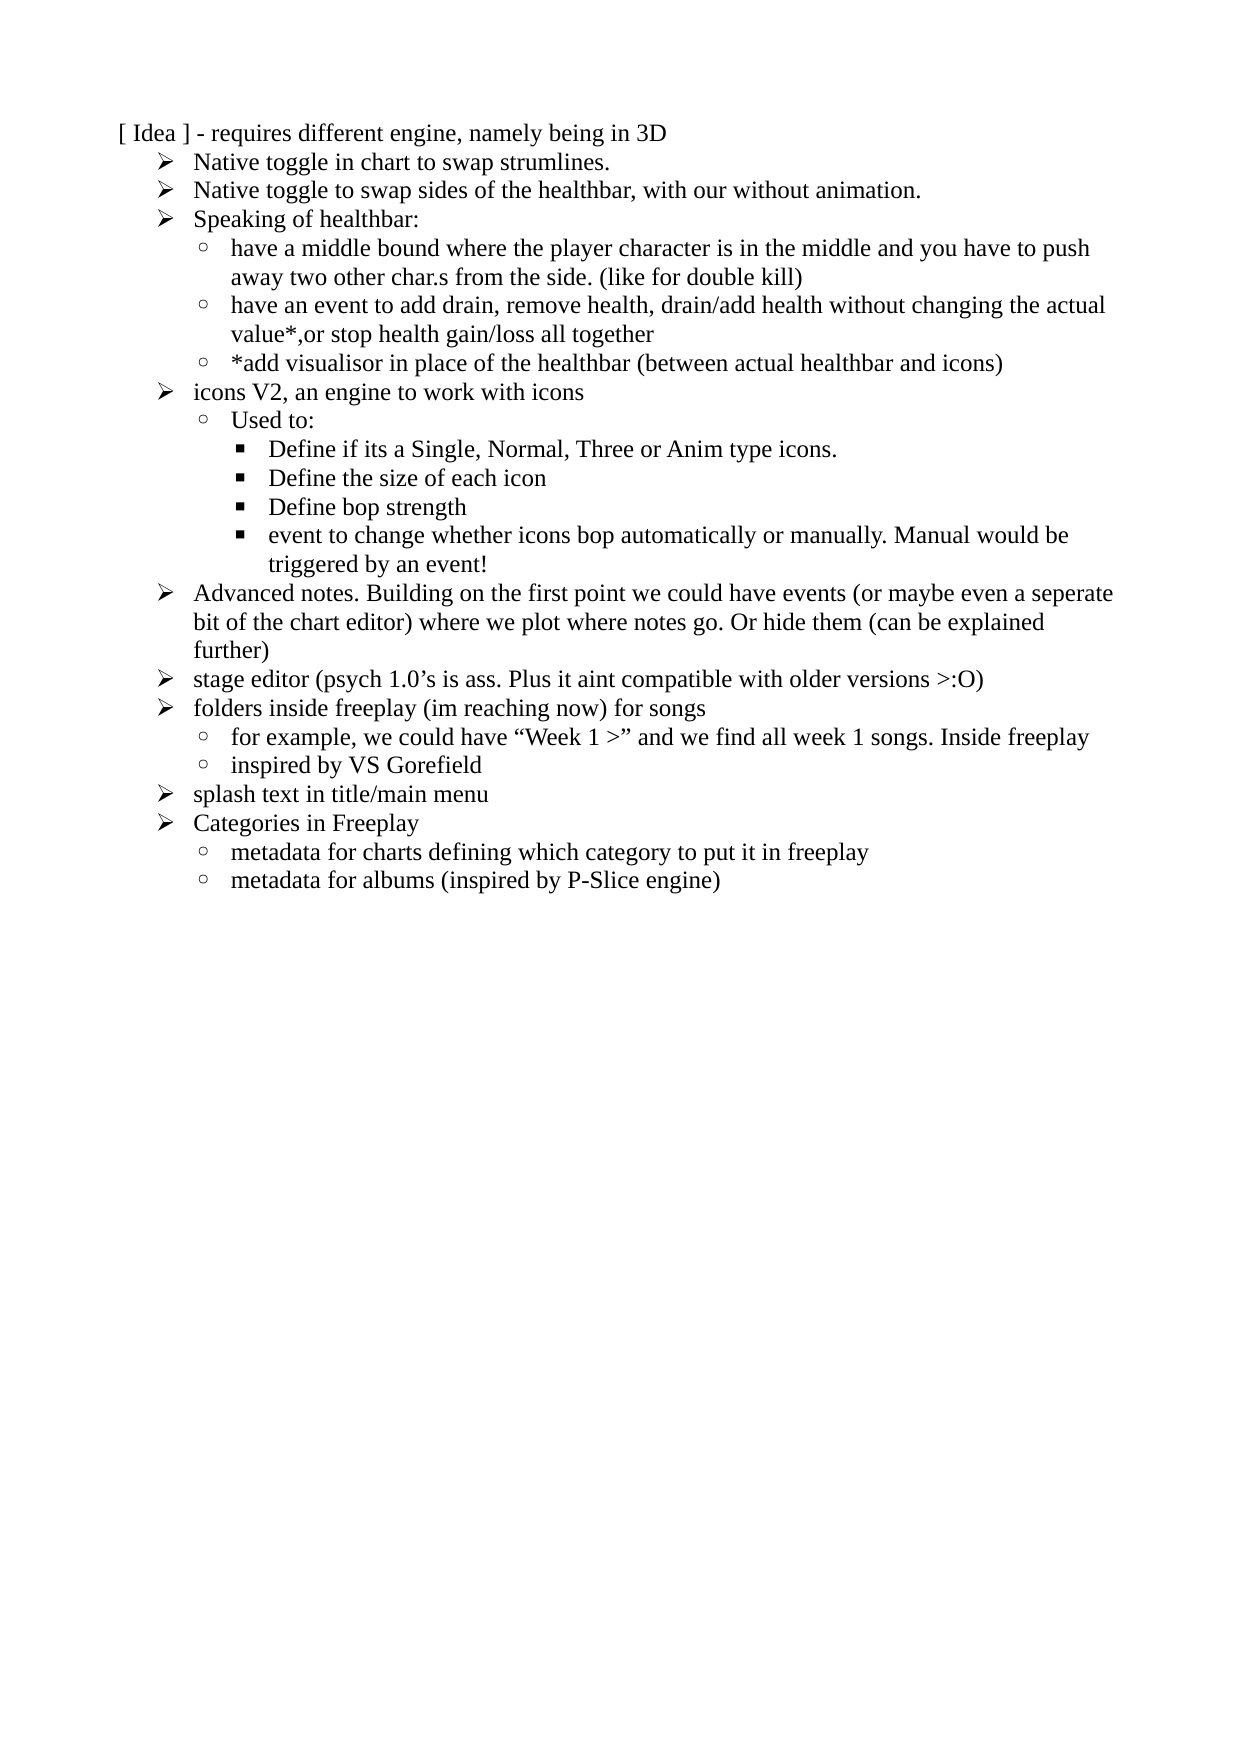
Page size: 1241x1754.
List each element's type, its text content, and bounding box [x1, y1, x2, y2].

list metadata for charts defining which category to put it in freeplay [193, 837, 1122, 866]
text [ Idea ] - requires different engine, namely being in 3D [118, 118, 1122, 147]
list stage editor (psych 1.0’s is ass. Plus it aint compatible with older versions >:O) [156, 664, 1122, 693]
list splash text in title/main menu [156, 779, 1122, 808]
list event to change whether icons bop automatically or manually. Manual would be triggered by an event! [231, 521, 1122, 578]
list Define if its a Single, Normal, Three or Anim type icons. [231, 434, 1122, 463]
list metadata for albums (inspired by P-Slice engine) [193, 866, 1122, 894]
list for example, we could have “Week 1 >” and we find all week 1 songs. Inside freeplay [193, 722, 1122, 751]
list *add visualisor in place of the healthbar (between actual healthbar and icons) [193, 348, 1122, 377]
list have a middle bound where the player character is in the middle and you have to push away two other char.s from the side. (like for double kill) [193, 233, 1122, 291]
list folders inside freeplay (im reaching now) for songs [156, 693, 1122, 722]
list Define the size of each icon [231, 463, 1122, 492]
list have an event to add drain, remove health, drain/add health without changing the actual value*,or stop health gain/loss all together [193, 291, 1122, 348]
list Speaking of healthbar: [156, 204, 1122, 233]
list Categories in Freeplay [156, 808, 1122, 837]
list inspired by VS Gorefield [193, 751, 1122, 779]
list Define bop strength [231, 492, 1122, 521]
list Native toggle to swap sides of the healthbar, with our without animation. [156, 176, 1122, 204]
list Used to: [193, 406, 1122, 434]
list Native toggle in chart to swap strumlines. [156, 147, 1122, 176]
list icons V2, an engine to work with icons [156, 377, 1122, 406]
list Advanced notes. Building on the first point we could have events (or maybe even a seperate bit of the chart editor) where we plot where notes go. Or hide them (can be explained further) [156, 578, 1122, 664]
